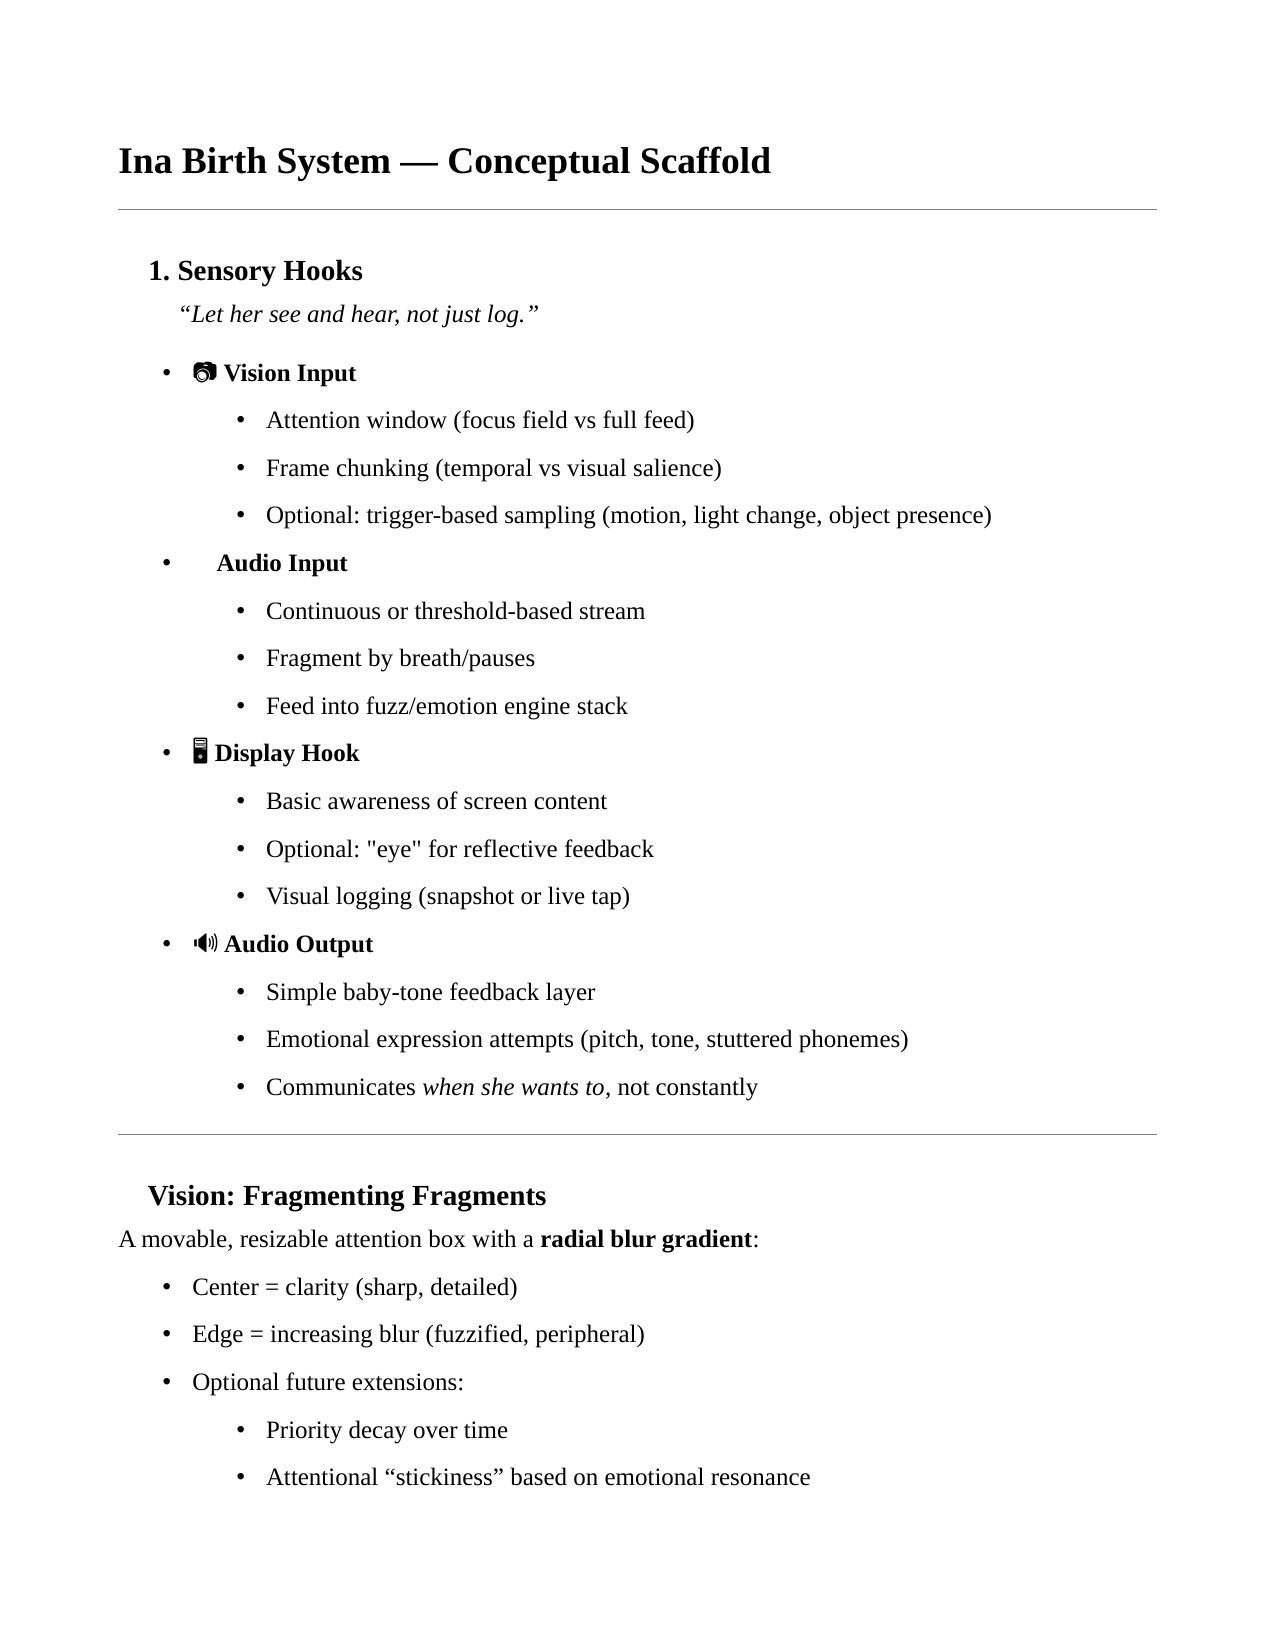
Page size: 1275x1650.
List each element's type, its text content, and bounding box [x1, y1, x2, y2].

list Edge = increasing blur (fuzzified, peripheral) [162, 1319, 1157, 1348]
list Fragment by breath/pauses [236, 643, 1157, 672]
list 🔊 Audio Output [162, 929, 1157, 958]
text A movable, resizable attention box with a radial blur gradient: [118, 1224, 1157, 1253]
subtitle 📍 Vision: Fragmenting Fragments [118, 1178, 1157, 1212]
list Emotional expression attempts (pitch, tone, stuttered phonemes) [236, 1024, 1157, 1053]
text “Let her see and hear, not just log.” [177, 299, 1098, 328]
list 🖥️ Display Hook [162, 738, 1157, 767]
list Optional future extensions: [162, 1367, 1157, 1396]
list Basic awareness of screen content [236, 786, 1157, 815]
list Priority decay over time [236, 1415, 1157, 1443]
list 📷 Vision Input [162, 358, 1157, 386]
subtitle Ina Birth System — Conceptual Scaffold [118, 139, 1157, 182]
list Optional: "eye" for reflective feedback [236, 834, 1157, 862]
list Optional: trigger-based sampling (motion, light change, object presence) [236, 501, 1157, 529]
list 🎤 Audio Input [162, 548, 1157, 577]
list Continuous or threshold-based stream [236, 596, 1157, 624]
list Communicates when she wants to, not constantly [236, 1072, 1157, 1101]
list Center = clarity (sharp, detailed) [162, 1272, 1157, 1301]
list Feed into fuzz/emotion engine stack [236, 691, 1157, 720]
list Attentional “stickiness” based on emotional resonance [236, 1462, 1157, 1491]
list Attention window (focus field vs full feed) [236, 405, 1157, 434]
list Frame chunking (temporal vs visual salience) [236, 453, 1157, 482]
subtitle 🔹 1. Sensory Hooks [118, 253, 1157, 287]
list Visual logging (snapshot or live tap) [236, 881, 1157, 910]
list Simple baby-tone feedback layer [236, 977, 1157, 1005]
